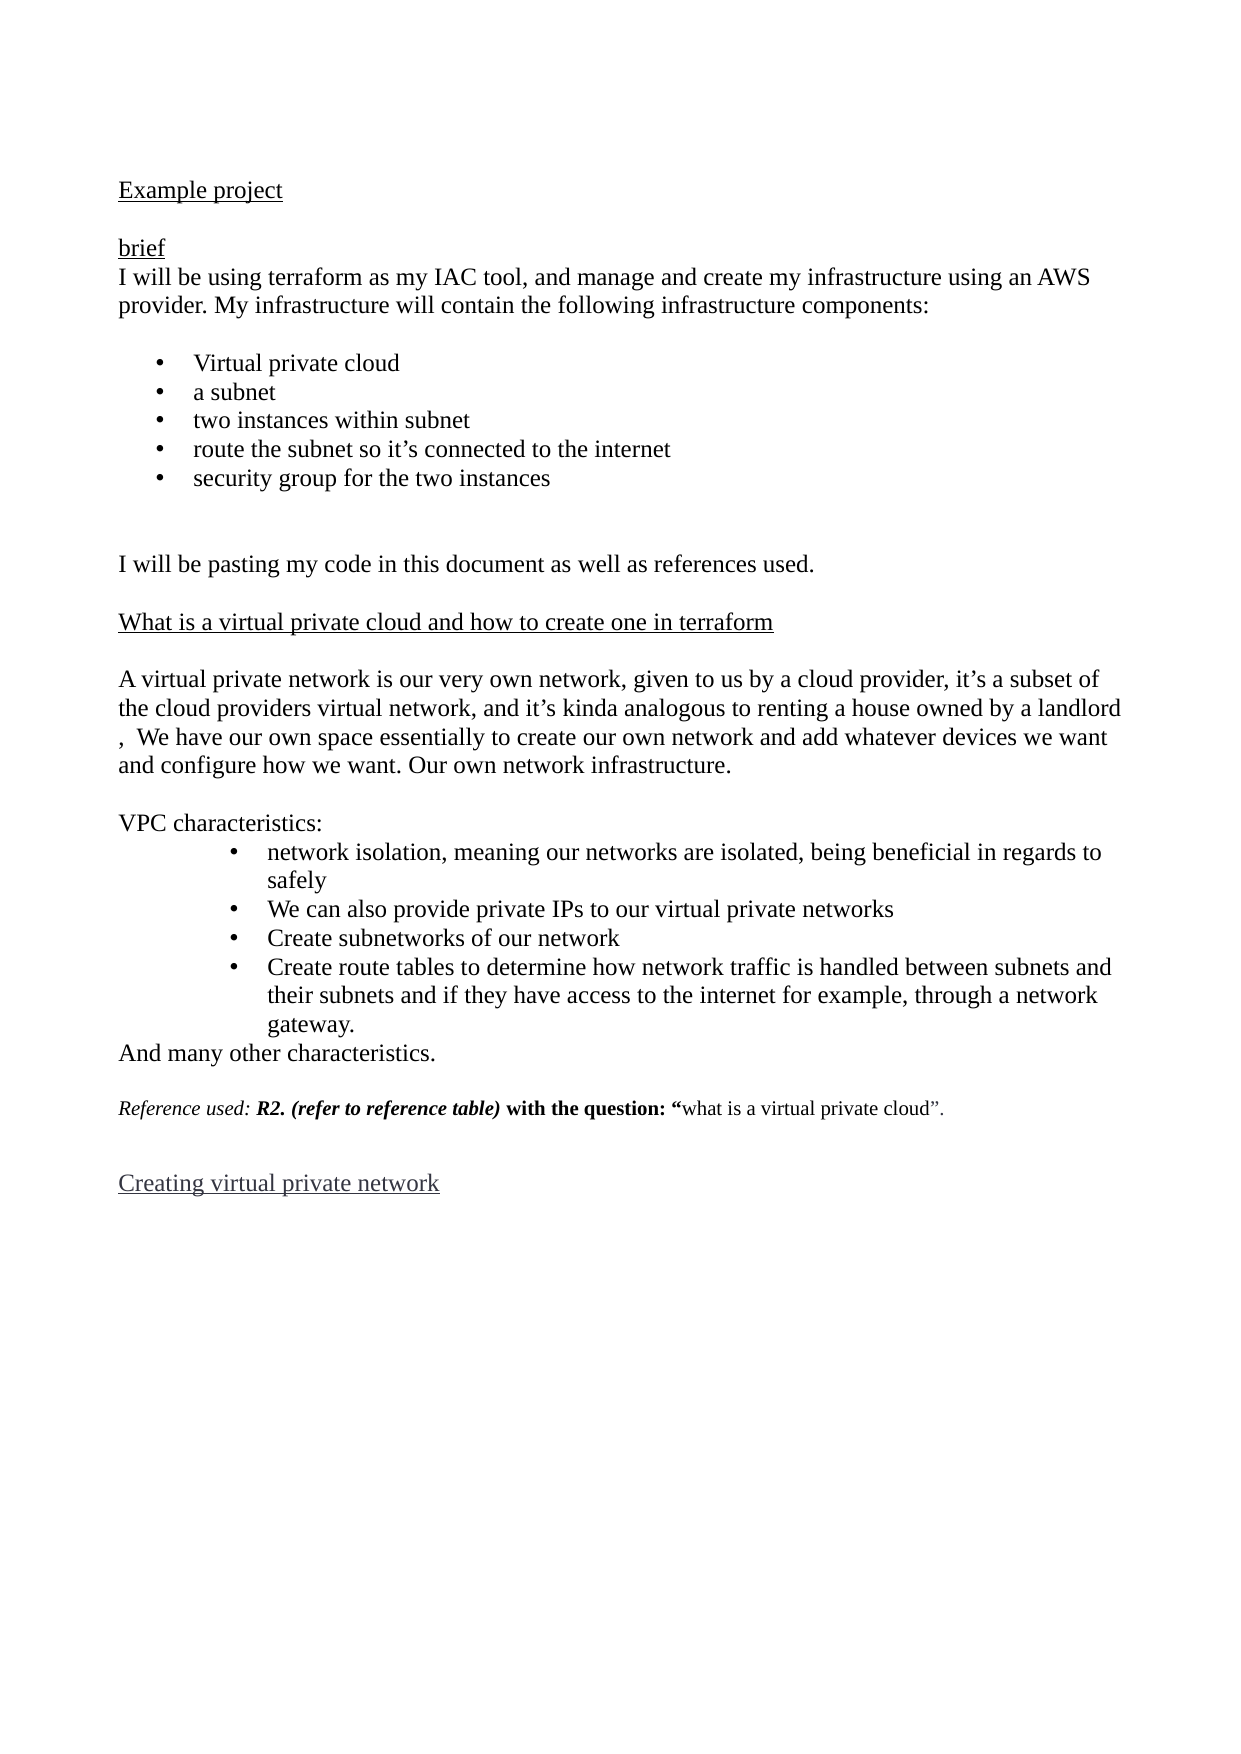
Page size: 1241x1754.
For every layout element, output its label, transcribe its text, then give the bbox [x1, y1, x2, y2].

list a subnet [156, 377, 1122, 406]
list network isolation, meaning our networks are isolated, being beneficial in regards to safely [229, 837, 1122, 894]
text I will be pasting my code in this document as well as references used. [118, 549, 1122, 578]
list route the subnet so it’s connected to the internet [156, 434, 1122, 463]
text A virtual private network is our very own network, given to us by a cloud provider, it’s a subset of the cloud providers virtual network, and it’s kinda analogous to renting a house owned by a landlord , We have our own space essentially to create our own network and add whatever devices we want and configure how we want. Our own network infrastructure. [118, 664, 1122, 779]
text What is a virtual private cloud and how to create one in terraform [118, 607, 1122, 636]
list Virtual private cloud [156, 348, 1122, 377]
text brief [118, 233, 1122, 262]
text I will be using terraform as my IAC tool, and manage and create my infrastructure using an AWS provider. My infrastructure will contain the following infrastructure components: [118, 262, 1122, 319]
text Example project [118, 176, 1122, 204]
list Create route tables to determine how network traffic is handled between subnets and their subnets and if they have access to the internet for example, through a network gateway. [229, 952, 1122, 1038]
text And many other characteristics. [118, 1038, 1122, 1067]
text VPC characteristics: [118, 808, 1122, 837]
text Creating virtual private network [118, 1168, 1122, 1197]
list security group for the two instances [156, 463, 1122, 492]
list Create subnetworks of our network [229, 923, 1122, 952]
text Reference used: R2. (refer to reference table) with the question: “what is a virtual private cloud”. [118, 1096, 1122, 1120]
list We can also provide private IPs to our virtual private networks [229, 894, 1122, 923]
list two instances within subnet [156, 406, 1122, 434]
